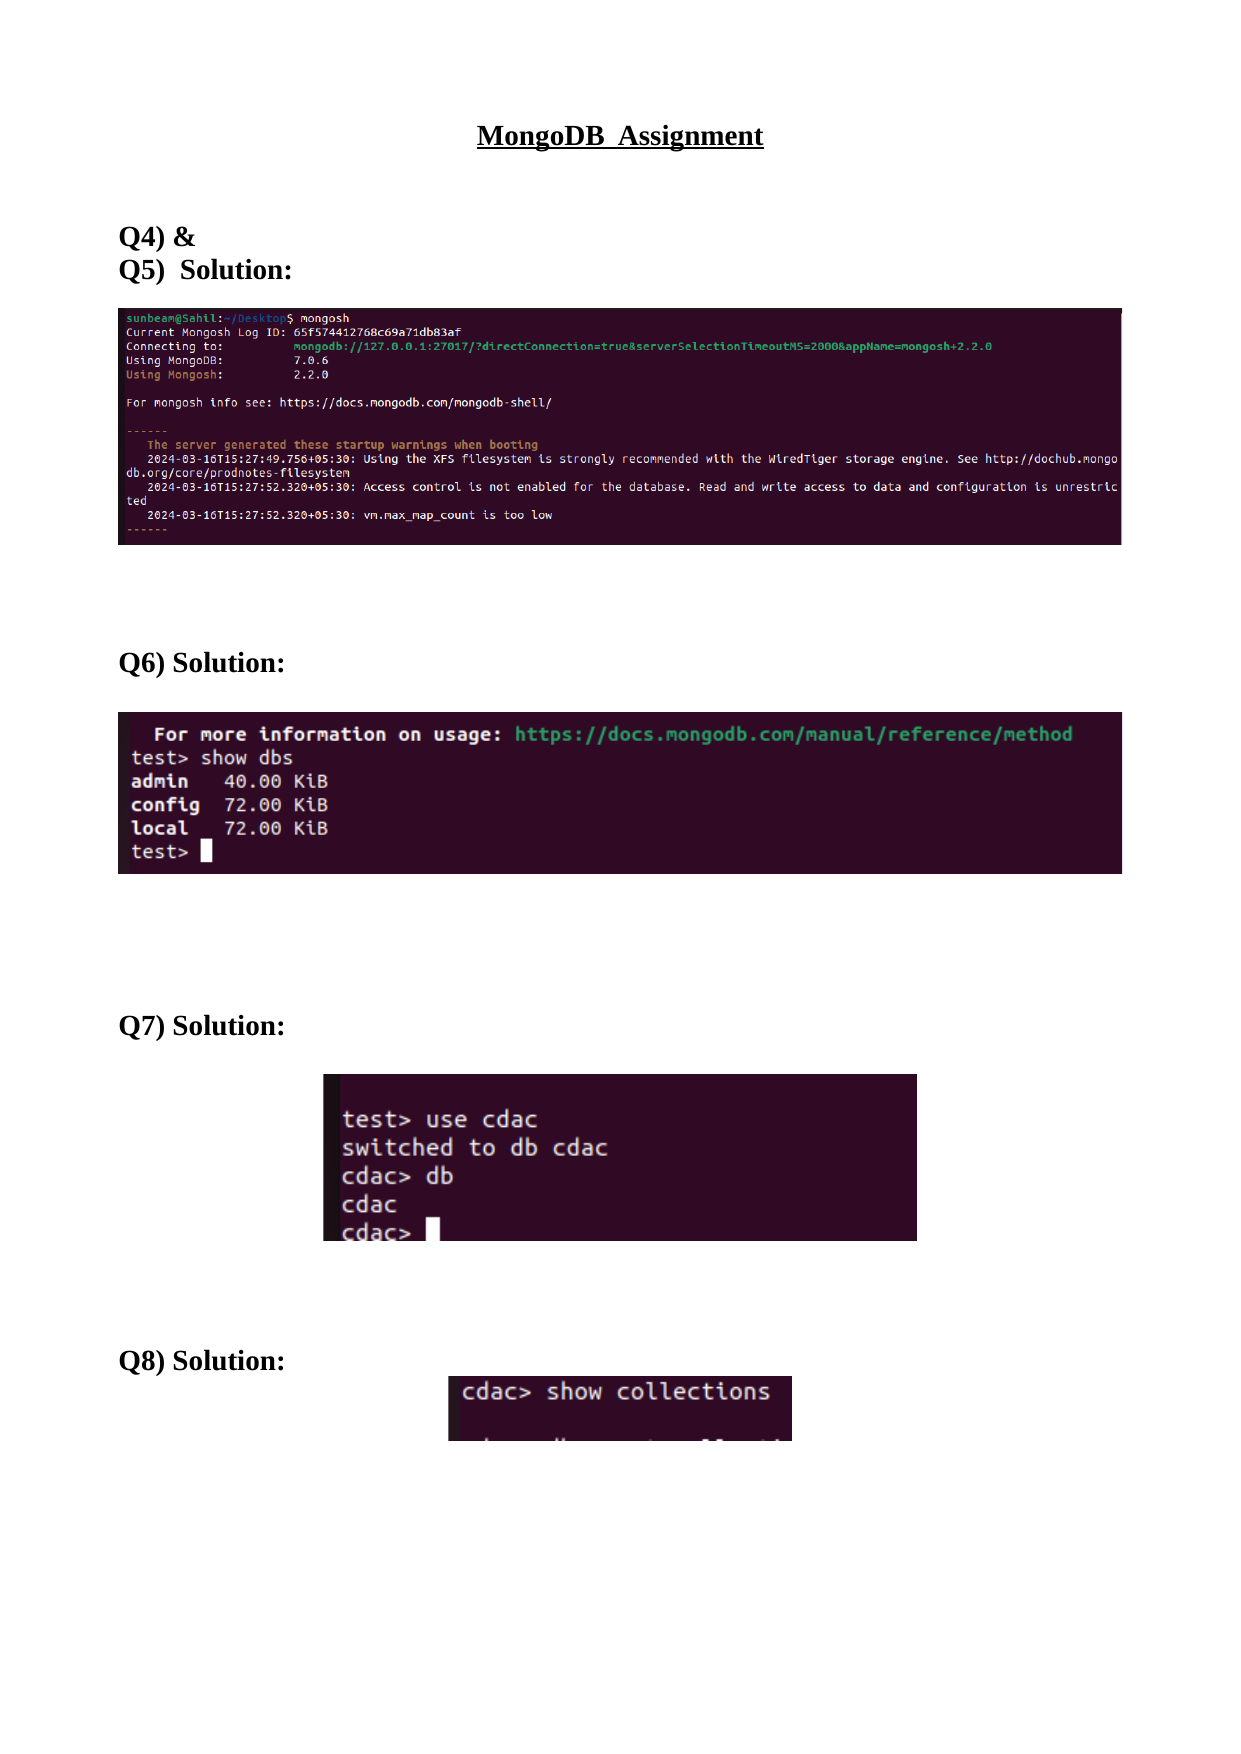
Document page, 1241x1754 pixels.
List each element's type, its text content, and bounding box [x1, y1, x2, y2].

text Q6) Solution: [118, 645, 1122, 678]
text Q5) Solution: [118, 252, 1122, 286]
picture [323, 1074, 917, 1241]
text Q7) Solution: [118, 1008, 1122, 1041]
text Q8) Solution: [118, 1343, 1122, 1377]
picture [448, 1376, 792, 1441]
picture [118, 308, 1123, 545]
picture [118, 712, 1123, 874]
text Q4) & [118, 219, 1122, 252]
text MongoDB Assignment [118, 118, 1122, 152]
